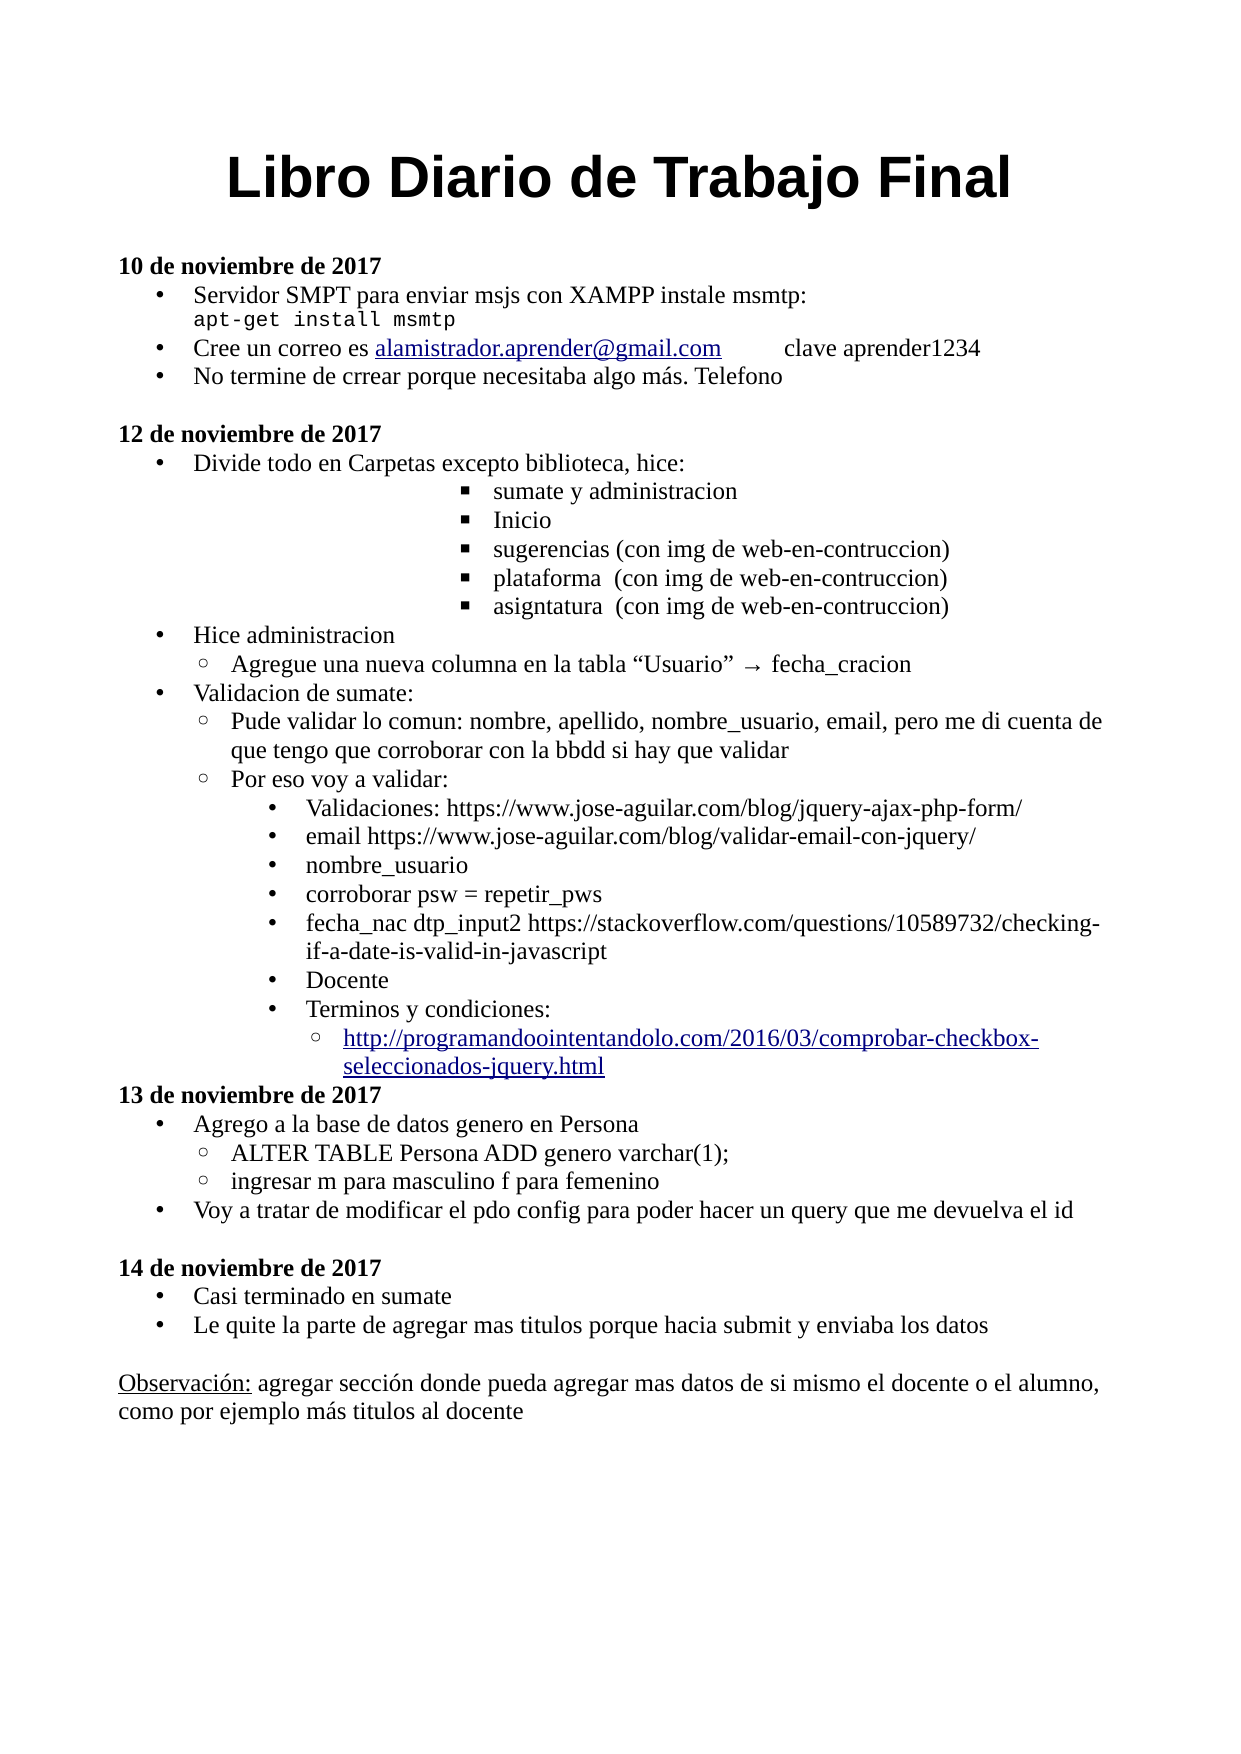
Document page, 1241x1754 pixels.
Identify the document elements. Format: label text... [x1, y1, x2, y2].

text 14 de noviembre de 2017 [118, 1253, 1122, 1281]
text 10 de noviembre de 2017 [118, 251, 1122, 280]
list apt-get install msmtp [156, 309, 1122, 333]
list email https://www.jose-aguilar.com/blog/validar-email-con-jquery/ [268, 821, 1122, 850]
list No termine de crrear porque necesitaba algo más. Telefono [156, 361, 1122, 390]
list sumate y administracion [456, 476, 1122, 505]
list ALTER TABLE Persona ADD genero varchar(1); [193, 1138, 1122, 1166]
list Hice administracion [156, 620, 1122, 649]
list corroborar psw = repetir_pws [268, 879, 1122, 908]
list plataforma (con img de web-en-contruccion) [456, 563, 1122, 591]
list http://programandoointentandolo.com/2016/03/comprobar-checkbox-seleccionados-jquery.html [306, 1023, 1122, 1080]
list Por eso voy a validar: [193, 764, 1122, 793]
text Observación: agregar sección donde pueda agregar mas datos de si mismo el docente o el alumno, como por ejemplo más titulos al docente [118, 1368, 1122, 1425]
list Agregue una nueva columna en la tabla “Usuario” → fecha_cracion [193, 649, 1122, 678]
list Terminos y condiciones: [268, 994, 1122, 1023]
list Pude validar lo comun: nombre, apellido, nombre_usuario, email, pero me di cuenta de que tengo que corroborar con la bbdd si hay que validar [193, 706, 1122, 764]
list nombre_usuario [268, 850, 1122, 879]
list Docente [268, 965, 1122, 994]
list Servidor SMPT para enviar msjs con XAMPP instale msmtp: [156, 280, 1122, 309]
list Inicio [456, 505, 1122, 534]
list Validacion de sumate: [156, 678, 1122, 706]
title Libro Diario de Trabajo Final [118, 143, 1122, 210]
text 12 de noviembre de 2017 [118, 419, 1122, 448]
list asigntatura (con img de web-en-contruccion) [456, 591, 1122, 620]
list Voy a tratar de modificar el pdo config para poder hacer un query que me devuelva el id [156, 1195, 1122, 1224]
list fecha_nac dtp_input2 https://stackoverflow.com/questions/10589732/checking-if-a-date-is-valid-in-javascript [268, 908, 1122, 965]
list Le quite la parte de agregar mas titulos porque hacia submit y enviaba los datos [156, 1310, 1122, 1339]
list Cree un correo es alamistrador.aprender@gmail.com clave aprender1234 [156, 333, 1122, 361]
list sugerencias (con img de web-en-contruccion) [456, 534, 1122, 563]
list ingresar m para masculino f para femenino [193, 1166, 1122, 1195]
list Validaciones: https://www.jose-aguilar.com/blog/jquery-ajax-php-form/ [268, 793, 1122, 821]
list Casi terminado en sumate [156, 1281, 1122, 1310]
text 13 de noviembre de 2017 [118, 1080, 1122, 1109]
list Divide todo en Carpetas excepto biblioteca, hice: [156, 448, 1122, 476]
list Agrego a la base de datos genero en Persona [156, 1109, 1122, 1138]
